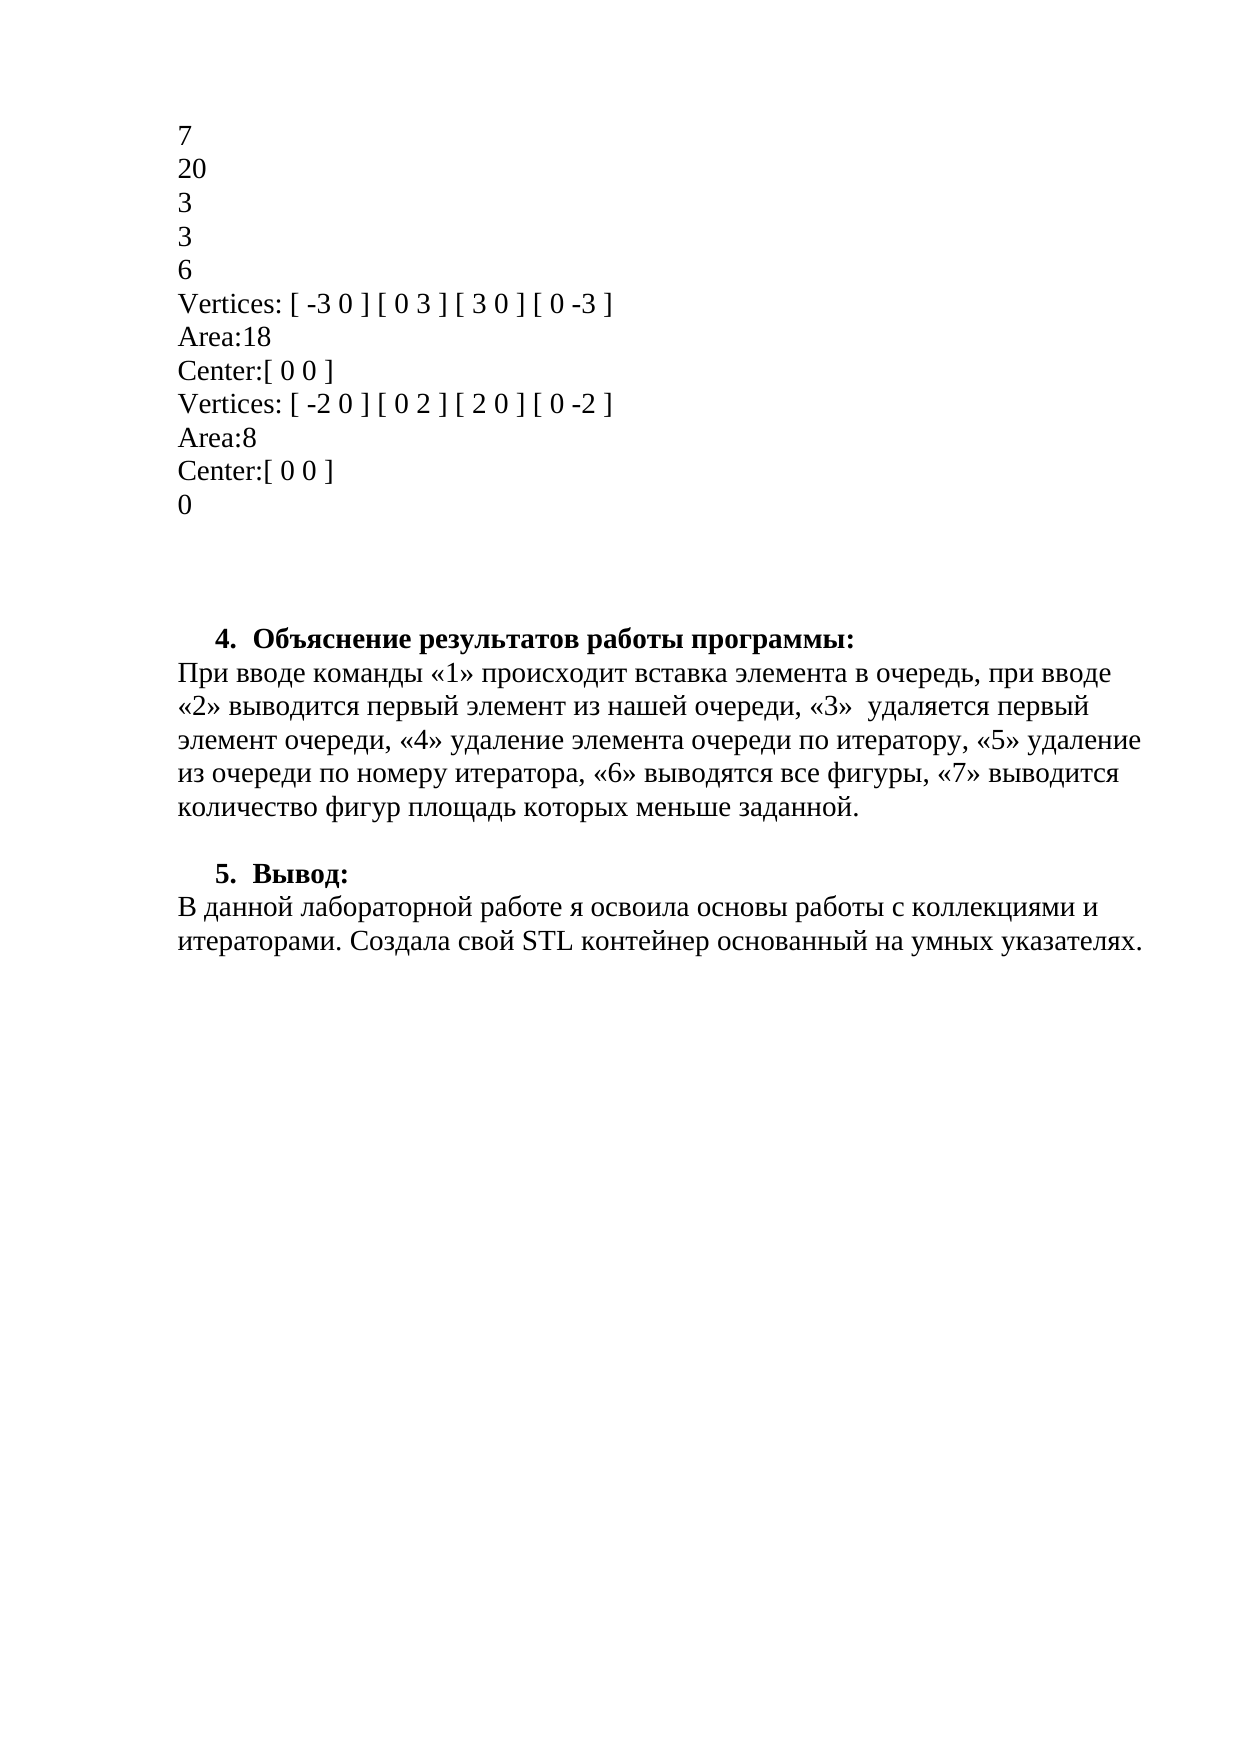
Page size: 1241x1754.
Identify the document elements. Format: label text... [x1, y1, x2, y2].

text В данной лабораторной работе я освоила основы работы с коллекциями и итераторами. Создала свой STL контейнер основанный на умных указателях. [177, 889, 1152, 957]
text Vertices: [ -2 0 ] [ 0 2 ] [ 2 0 ] [ 0 -2 ] [177, 386, 1152, 420]
text 20 [177, 152, 1152, 185]
list Объяснение результатов работы программы: [215, 621, 1152, 655]
text 0 [177, 487, 1152, 521]
text Center:[ 0 0 ] [177, 353, 1152, 386]
list Вывод: [215, 856, 1152, 889]
text При вводе команды «1» происходит вставка элемента в очередь, при вводе «2» выводится первый элемент из нашей очереди, «3» удаляется первый элемент очереди, «4» удаление элемента очереди по итератору, «5» удаление из очереди по номеру итератора, «6» выводятся все фигуры, «7» выводится количество фигур площадь которых меньше заданной. [177, 655, 1152, 822]
text 6 [177, 252, 1152, 286]
text 3 [177, 185, 1152, 219]
text 3 [177, 219, 1152, 252]
text Vertices: [ -3 0 ] [ 0 3 ] [ 3 0 ] [ 0 -3 ] [177, 286, 1152, 319]
text Area:8 [177, 420, 1152, 453]
text Center:[ 0 0 ] [177, 453, 1152, 487]
text 7 [177, 118, 1152, 152]
text Area:18 [177, 319, 1152, 353]
